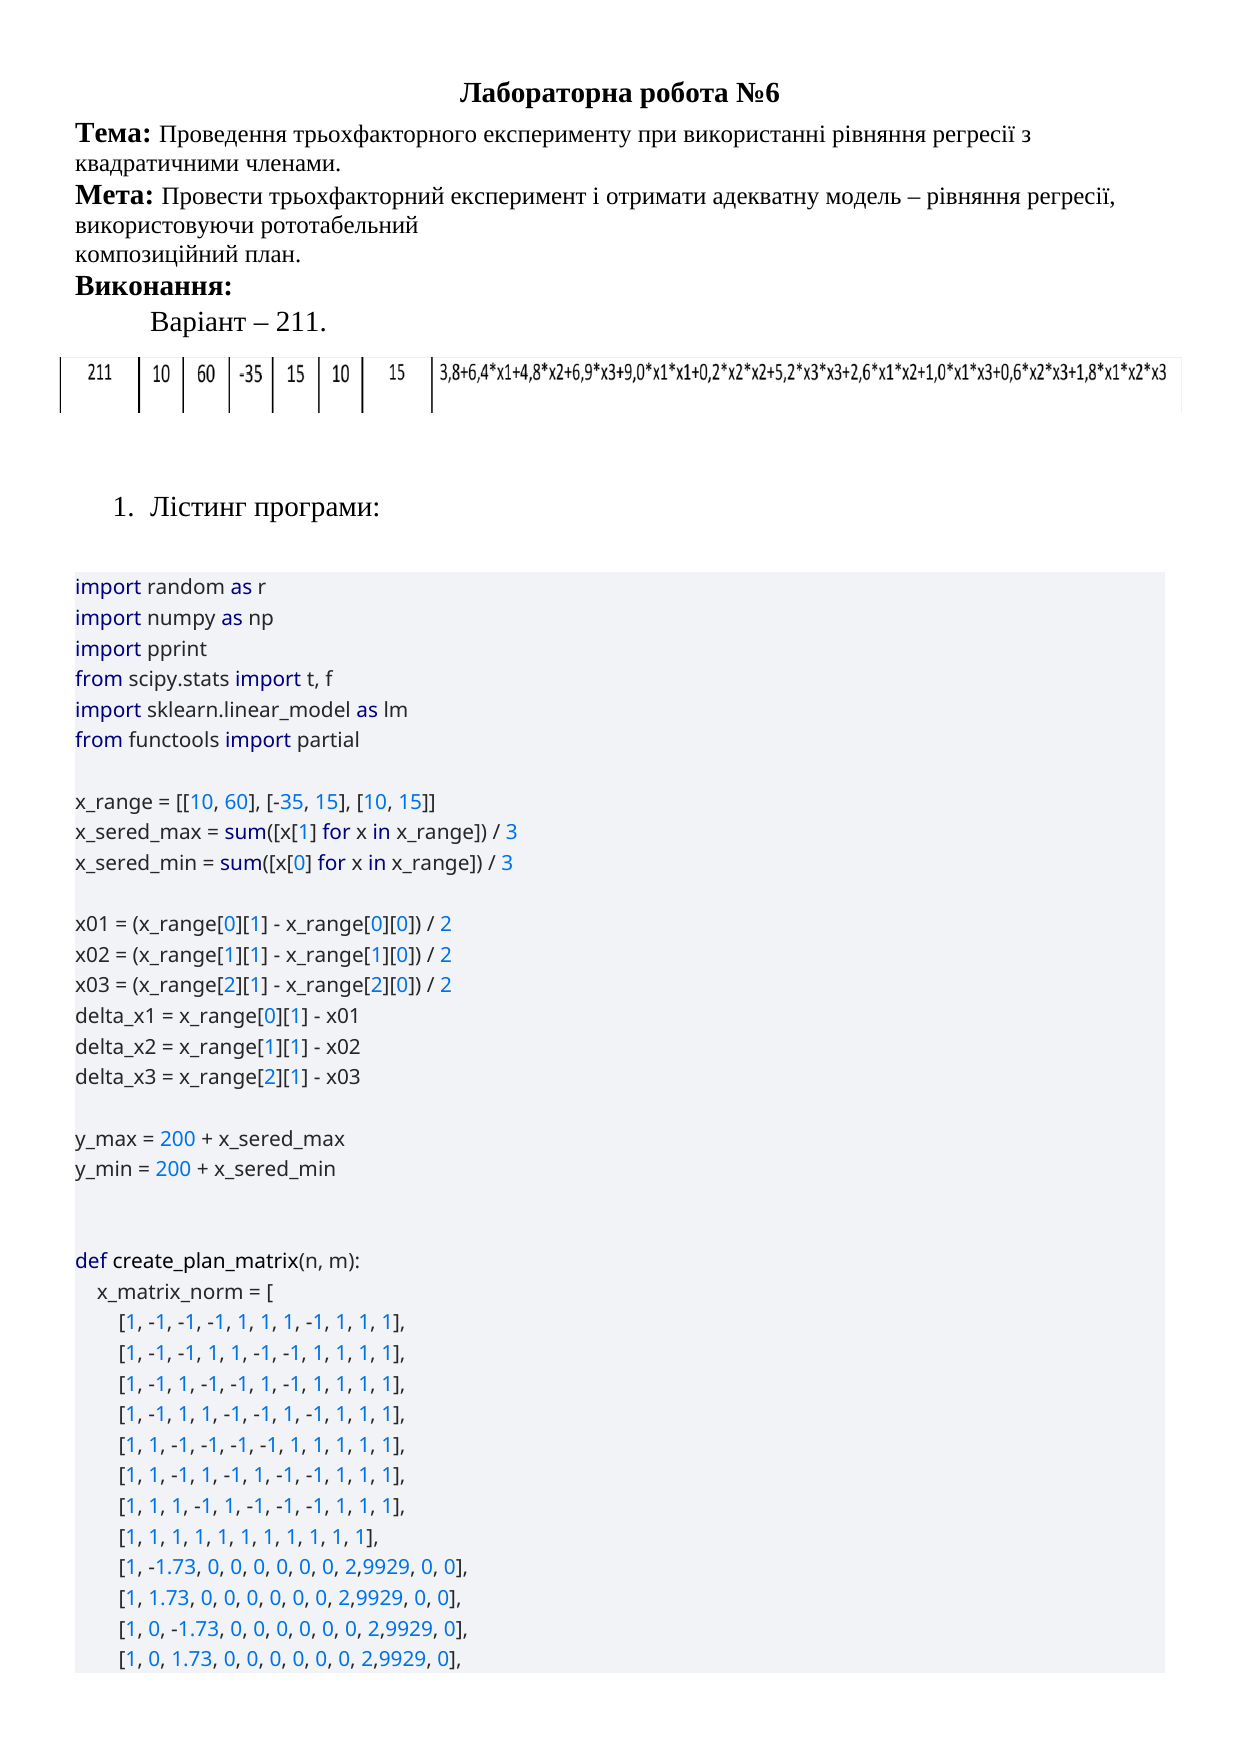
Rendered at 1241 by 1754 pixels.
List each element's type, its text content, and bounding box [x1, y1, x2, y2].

text import random as r import numpy as np import pprint from scipy.stats import t, f import sklearn.linear_model as lm from functools import partial x_range = [[10, 60], [-35, 15], [10, 15]] x_sered_max = sum([x[1] for x in x_range]) / 3 x_sered_min = sum([x[0] for x in x_range]) / 3 x01 = (x_range[0][1] - x_range[0][0]) / 2 x02 = (x_range[1][1] - x_range[1][0]) / 2 x03 = (x_range[2][1] - x_range[2][0]) / 2 delta_x1 = x_range[0][1] - x01 delta_x2 = x_range[1][1] - x02 delta_x3 = x_range[2][1] - x03 y_max = 200 + x_sered_max y_min = 200 + x_sered_min def create_plan_matrix(n, m): x_matrix_norm = [ [1, -1, -1, -1, 1, 1, 1, -1, 1, 1, 1], [1, -1, -1, 1, 1, -1, -1, 1, 1, 1, 1], [1, -1, 1, -1, -1, 1, -1, 1, 1, 1, 1], [1, -1, 1, 1, -1, -1, 1, -1, 1, 1, 1], [1, 1, -1, -1, -1, -1, 1, 1, 1, 1, 1], [1, 1, -1, 1, -1, 1, -1, -1, 1, 1, 1], [1, 1, 1, -1, 1, -1, -1, -1, 1, 1, 1], [1, 1, 1, 1, 1, 1, 1, 1, 1, 1, 1], [1, -1.73, 0, 0, 0, 0, 0, 0, 2,9929, 0, 0], [1, 1.73, 0, 0, 0, 0, 0, 0, 2,9929, 0, 0], [1, 0, -1.73, 0, 0, 0, 0, 0, 0, 2,9929, 0], [1, 0, 1.73, 0, 0, 0, 0, 0, 0, 2,9929, 0], [75, 572, 1165, 1673]
picture [58, 357, 1182, 413]
text Варіант – 211. [75, 304, 1165, 338]
text Тема: Проведення трьохфакторного експерименту при використанні рівняння регресії з квадратичними членами. [75, 115, 1165, 177]
list Лістинг програми: [112, 489, 1165, 523]
text Виконання: [75, 268, 1165, 302]
text композиційний план. [75, 239, 1165, 268]
text Мета: Провести трьохфакторний експеримент і отримати адекватну модель – рівняння регресії, використовуючи рототабельний [75, 177, 1165, 239]
text Лабораторна робота №6 [75, 75, 1164, 108]
